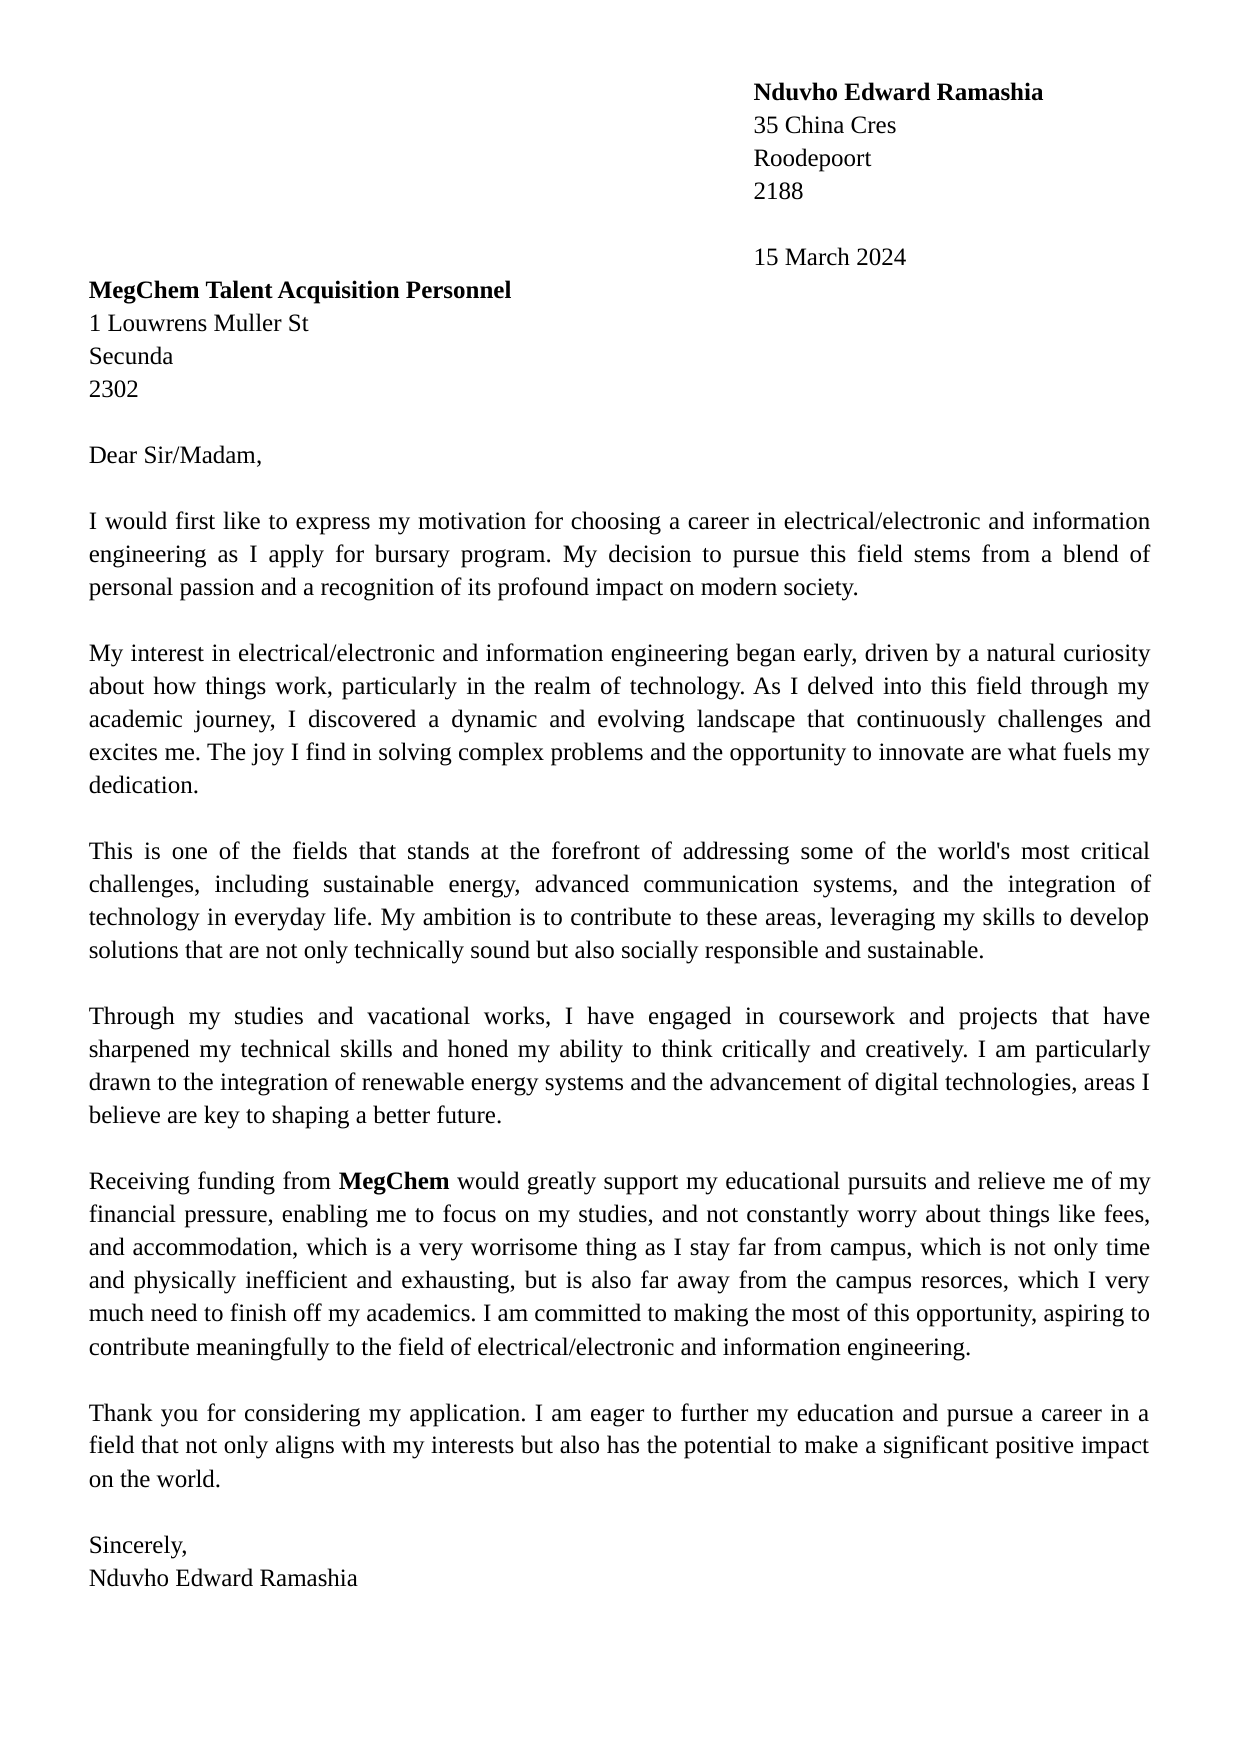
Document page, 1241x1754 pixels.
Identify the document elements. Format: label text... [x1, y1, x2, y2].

text Roodepoort [88, 143, 1152, 172]
text MegChem Talent Acquisition Personnel [88, 275, 1152, 304]
text Through my studies and vacational works, I have engaged in coursework and projects that have sharpened my technical skills and honed my ability to think critically and creatively. I am particularly drawn to the integration of renewable energy systems and the advancement of digital technologies, areas I believe are key to shaping a better future. [88, 1001, 1152, 1129]
text I would first like to express my motivation for choosing a career in electrical/electronic and information engineering as I apply for bursary program. My decision to pursue this field stems from a blend of personal passion and a recognition of its profound impact on modern society. [88, 506, 1152, 601]
text Nduvho Edward Ramashia [88, 77, 1152, 106]
text 15 March 2024 [88, 242, 1152, 271]
text Secunda [88, 341, 1152, 370]
text Dear Sir/Madam, [88, 440, 1152, 469]
text This is one of the fields that stands at the forefront of addressing some of the world's most critical challenges, including sustainable energy, advanced communication systems, and the integration of technology in everyday life. My ambition is to contribute to these areas, leveraging my skills to develop solutions that are not only technically sound but also socially responsible and sustainable. [88, 836, 1152, 964]
text 2188 [88, 176, 1152, 204]
text 1 Louwrens Muller St [88, 308, 1152, 337]
text My interest in electrical/electronic and information engineering began early, driven by a natural curiosity about how things work, particularly in the realm of technology. As I delved into this field through my academic journey, I discovered a dynamic and evolving landscape that continuously challenges and excites me. The joy I find in solving complex problems and the opportunity to innovate are what fuels my dedication. [88, 638, 1152, 799]
text Sincerely, [88, 1530, 1152, 1558]
text 2302 [88, 374, 1152, 403]
text 35 China Cres [88, 110, 1152, 138]
text Receiving funding from MegChem would greatly support my educational pursuits and relieve me of my financial pressure, enabling me to focus on my studies, and not constantly worry about things like fees, and accommodation, which is a very worrisome thing as I stay far from campus, which is not only time and physically inefficient and exhausting, but is also far away from the campus resorces, which I very much need to finish off my academics. I am committed to making the most of this opportunity, aspiring to contribute meaningfully to the field of electrical/electronic and information engineering. [88, 1166, 1152, 1360]
text Nduvho Edward Ramashia [88, 1563, 1152, 1591]
text Thank you for considering my application. I am eager to further my education and pursue a career in a field that not only aligns with my interests but also has the potential to make a significant positive impact on the world. [88, 1398, 1152, 1492]
